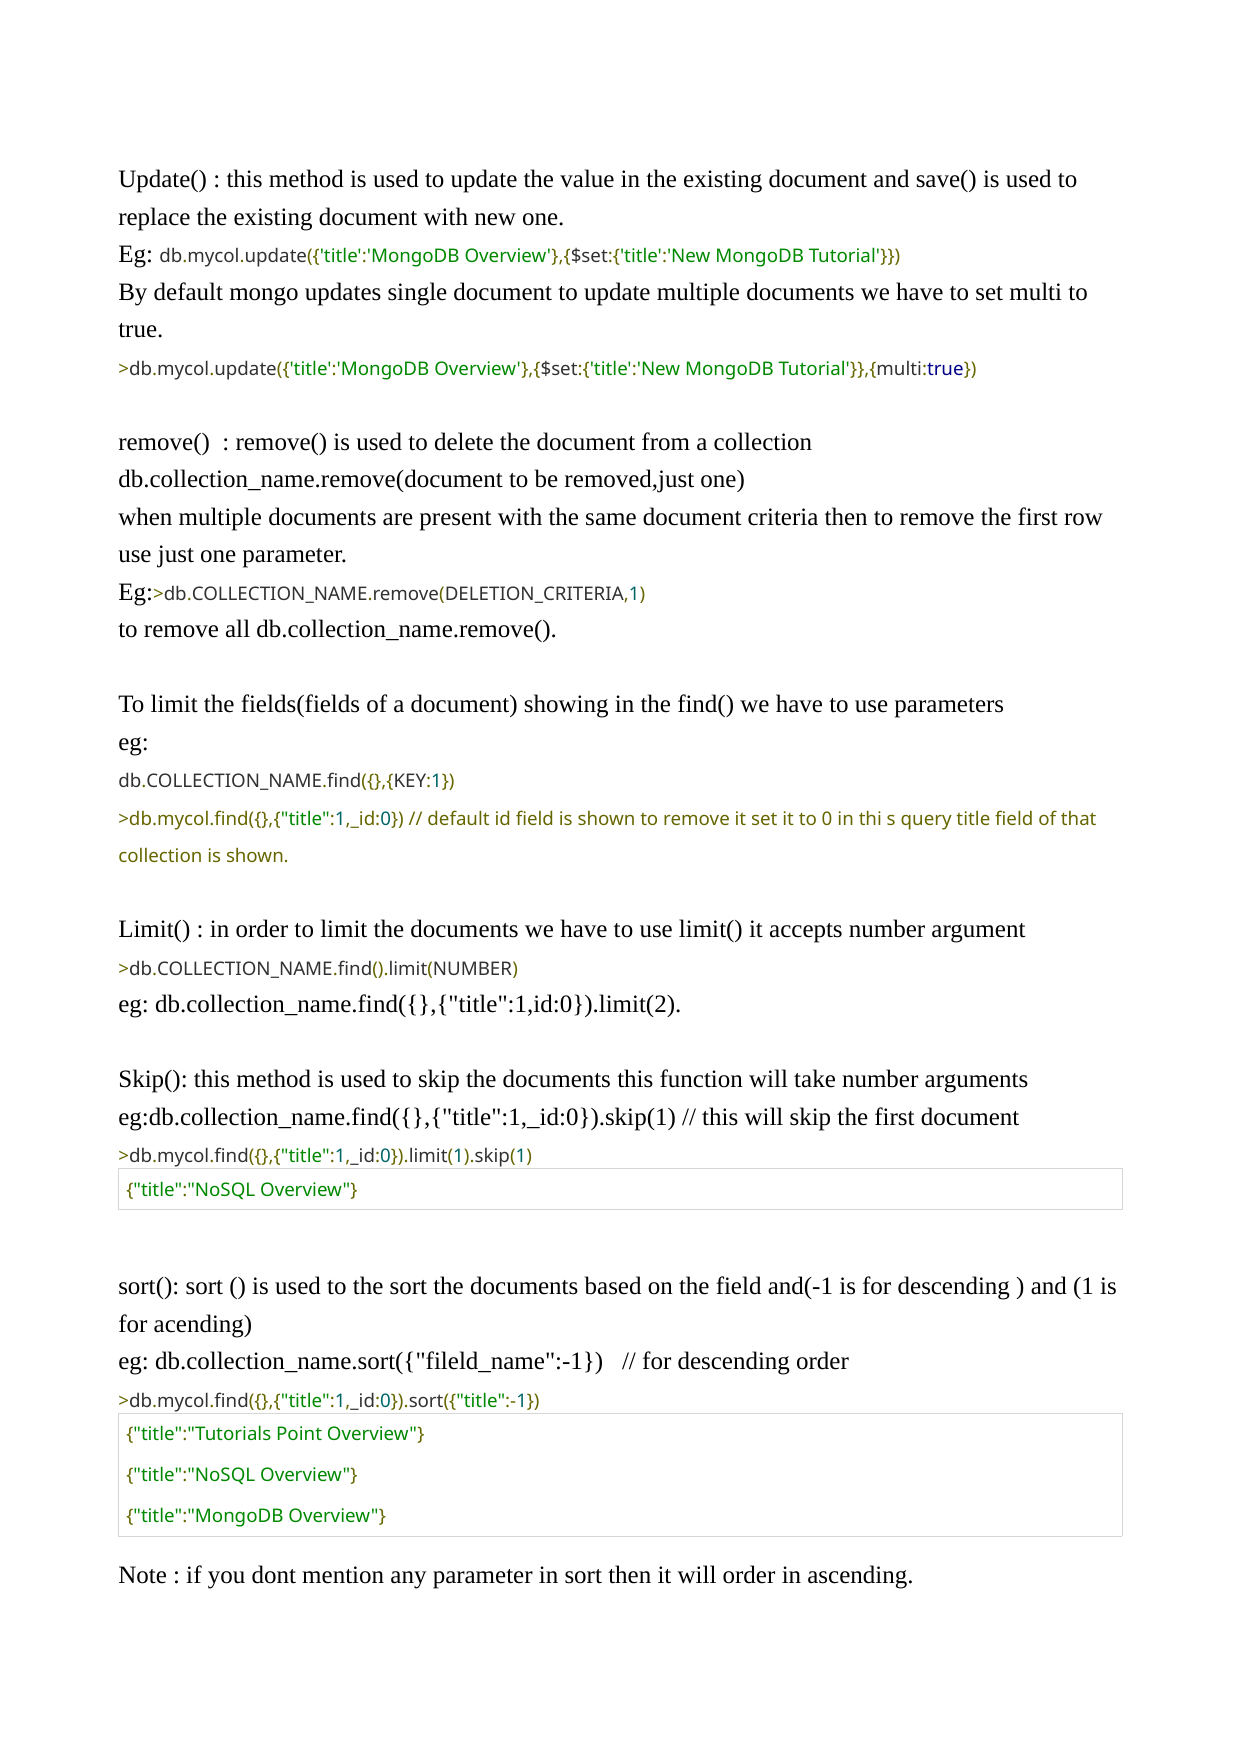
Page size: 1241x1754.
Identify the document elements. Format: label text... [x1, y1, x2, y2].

text eg: db.collection_name.find({},{"title":1,id:0}).limit(2). [118, 981, 1122, 1018]
text Limit() : in order to limit the documents we have to use limit() it accepts number argument [118, 906, 1122, 943]
text >db.mycol.find({},{"title":1,_id:0}).sort({"title":-1}) [118, 1375, 1122, 1413]
text >db.mycol.find({},{"title":1,_id:0}).limit(1).skip(1) [118, 1131, 1122, 1168]
text db.COLLECTION_NAME.find({},{KEY:1}) [118, 756, 1122, 793]
text {"title":"Tutorials Point Overview"} [119, 1414, 1122, 1446]
text sort(): sort () is used to the sort the documents based on the field and(-1 is for descending ) and (1 is for acending) [118, 1263, 1122, 1338]
text when multiple documents are present with the same document criteria then to remove the first row use just one parameter. [118, 493, 1122, 568]
text Note : if you dont mention any parameter in sort then it will order in ascending. [118, 1552, 1122, 1589]
text >db.COLLECTION_NAME.find().limit(NUMBER) [118, 943, 1122, 981]
text Skip(): this method is used to skip the documents this function will take number arguments [118, 1056, 1122, 1093]
text eg:db.collection_name.find({},{"title":1,_id:0}).skip(1) // this will skip the first document [118, 1093, 1122, 1131]
text >db.mycol.update({'title':'MongoDB Overview'},{$set:{'title':'New MongoDB Tutorial'}},{multi:true}) [118, 343, 1122, 381]
text {"title":"MongoDB Overview"} [119, 1495, 1122, 1536]
text {"title":"NoSQL Overview"} [119, 1454, 1122, 1487]
text >db.mycol.find({},{"title":1,_id:0}) // default id field is shown to remove it set it to 0 in thi s query title field of that collection is shown. [118, 793, 1122, 868]
text By default mongo updates single document to update multiple documents we have to set multi to true. [118, 268, 1122, 343]
text Update() : this method is used to update the value in the existing document and save() is used to replace the existing document with new one. [118, 156, 1122, 231]
text eg: db.collection_name.sort({"fileld_name":-1}) // for descending order [118, 1338, 1122, 1375]
text Eg: db.mycol.update({'title':'MongoDB Overview'},{$set:{'title':'New MongoDB Tutorial'}}) [118, 231, 1122, 268]
text db.collection_name.remove(document to be removed,just one) [118, 456, 1122, 493]
text to remove all db.collection_name.remove(). [118, 606, 1122, 643]
text Eg:>db.COLLECTION_NAME.remove(DELETION_CRITERIA,1) [118, 568, 1122, 606]
text {"title":"NoSQL Overview"} [119, 1169, 1122, 1209]
text eg: [118, 718, 1122, 756]
text remove() : remove() is used to delete the document from a collection [118, 418, 1122, 456]
text To limit the fields(fields of a document) showing in the find() we have to use parameters [118, 681, 1122, 718]
